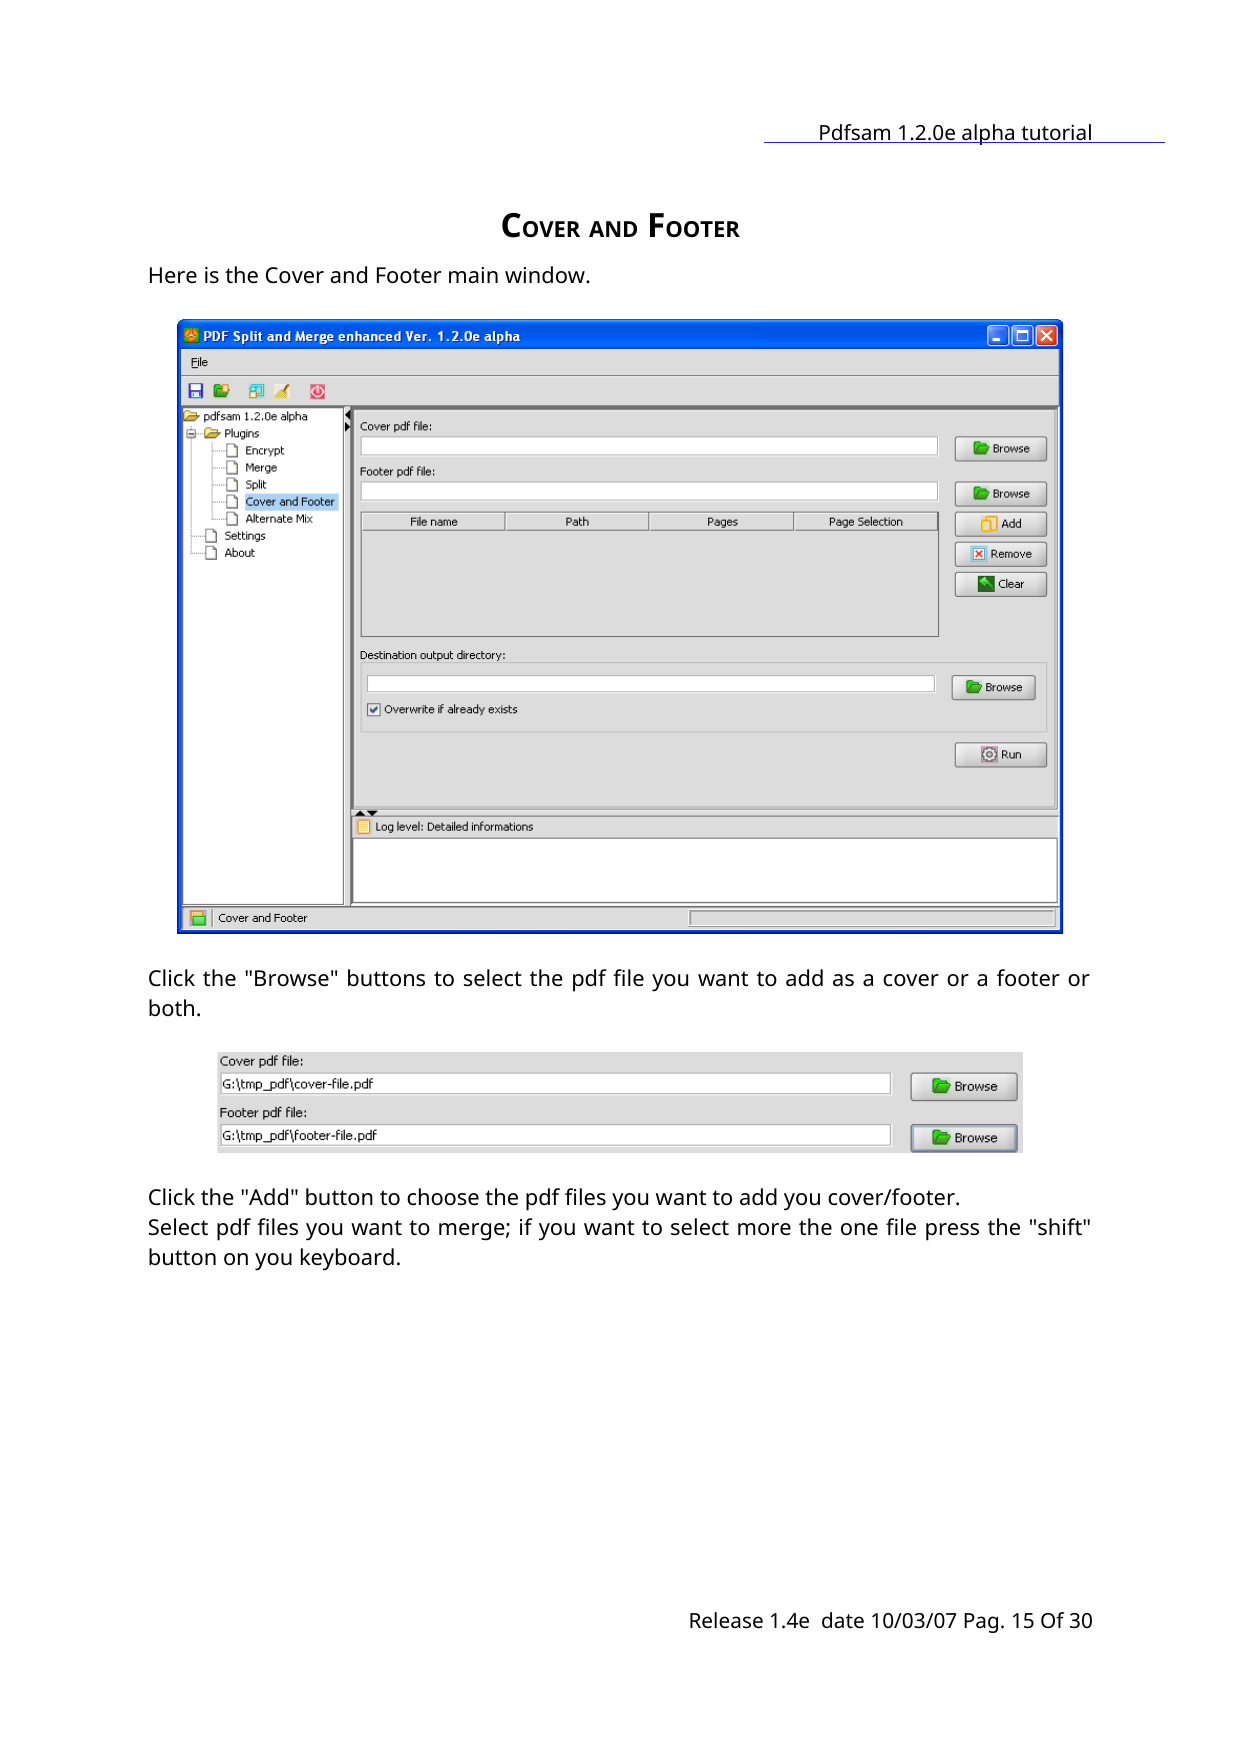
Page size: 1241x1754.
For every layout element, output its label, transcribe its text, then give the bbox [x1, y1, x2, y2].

text Click the "Add" button to choose the pdf files you want to add you cover/footer. [148, 1182, 1093, 1212]
text Click the "Browse" buttons to select the pdf file you want to add as a cover or a footer or both. [148, 963, 1093, 1023]
picture [177, 319, 1064, 934]
text Here is the Cover and Footer main window. [148, 260, 1093, 290]
text Cover and Footer [148, 202, 1093, 247]
text Select pdf files you want to merge; if you want to select more the one file press the "shift" button on you keyboard. [148, 1212, 1093, 1272]
